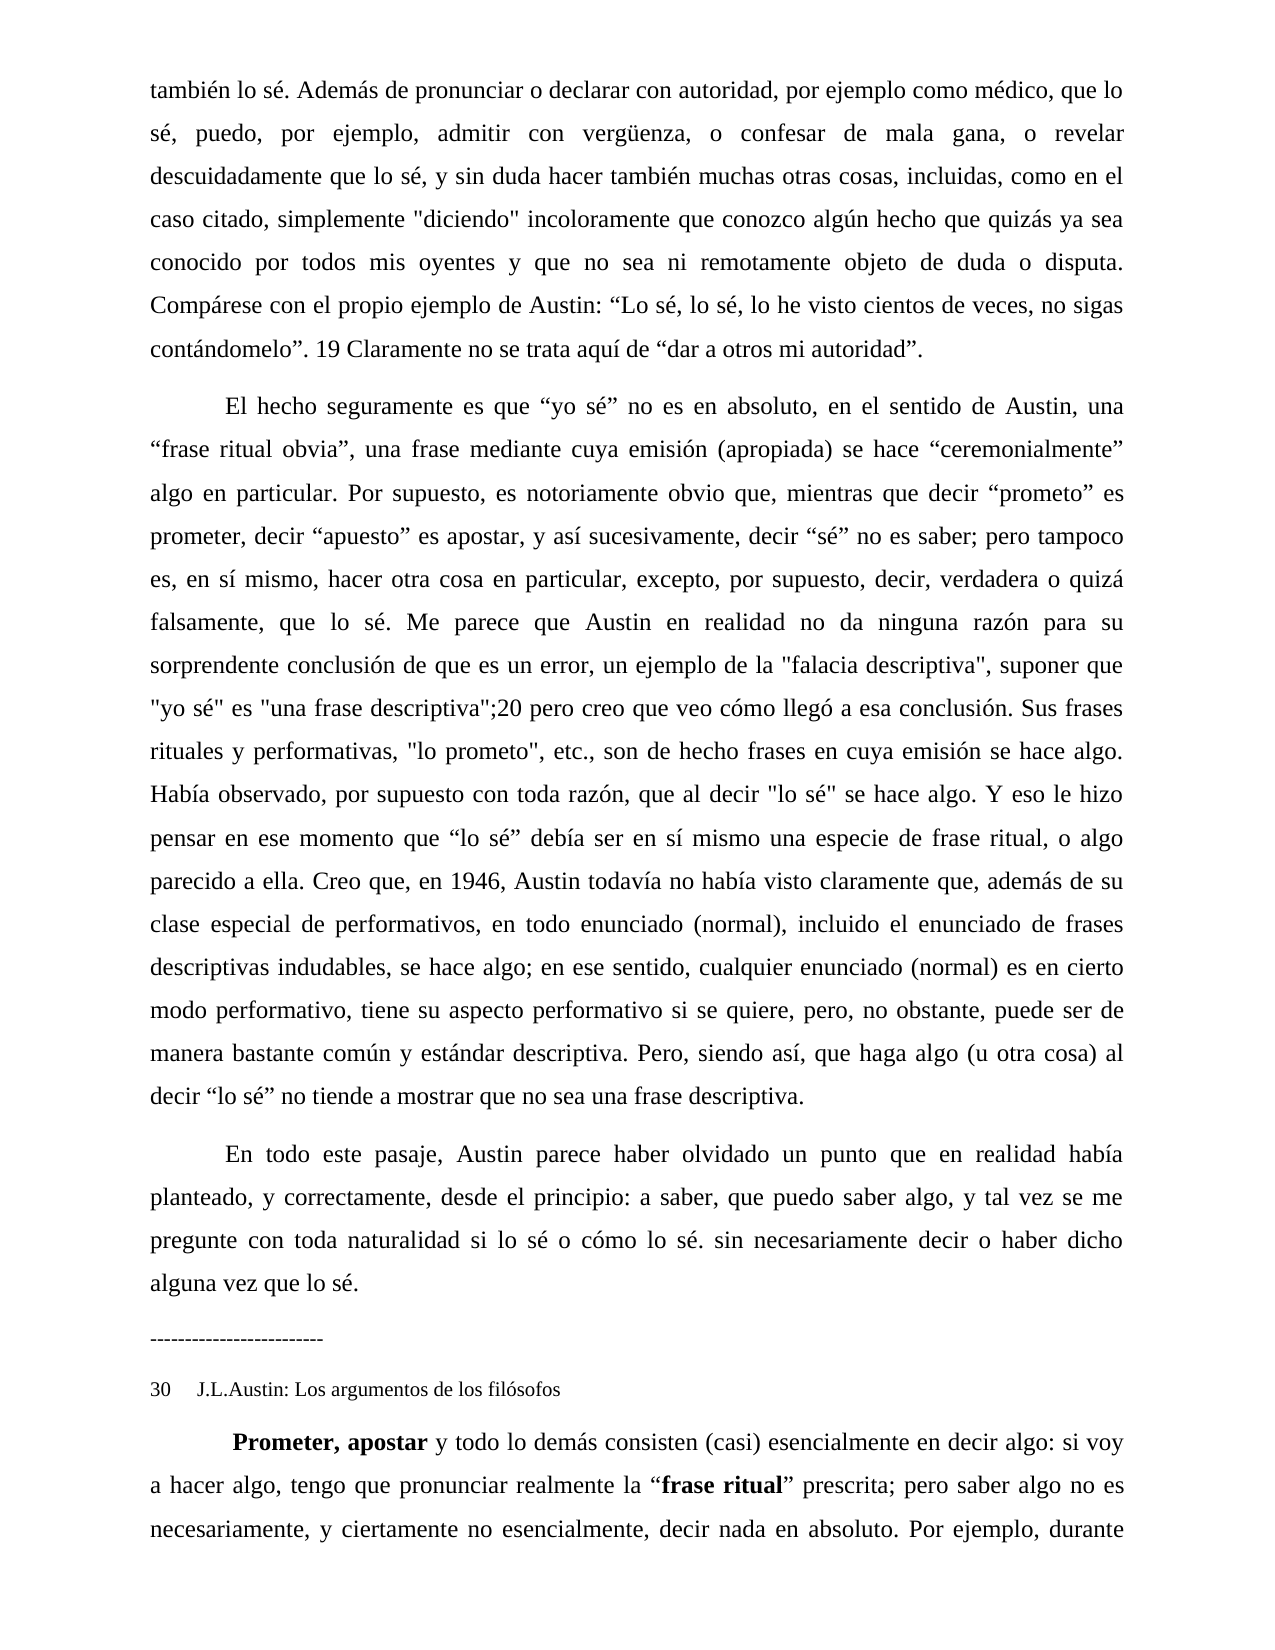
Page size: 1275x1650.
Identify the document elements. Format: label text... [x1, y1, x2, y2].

text ------------------------- [150, 1326, 1125, 1350]
text En todo este pasaje, Austin parece haber olvidado un punto que en realidad había planteado, y correctamente, desde el principio: a saber, que puedo saber algo, y tal vez se me pregunte con toda naturalidad si lo sé o cómo lo sé. sin necesariamente decir o haber dicho alguna vez que lo sé. [150, 1139, 1125, 1297]
text 30 J.L.Austin: Los argumentos de los filósofos [150, 1377, 1125, 1401]
text El hecho seguramente es que “yo sé” no es en absoluto, en el sentido de Austin, una “frase ritual obvia”, una frase mediante cuya emisión (apropiada) se hace “ceremonialmente” algo en particular. Por supuesto, es notoriamente obvio que, mientras que decir “prometo” es prometer, decir “apuesto” es apostar, y así sucesivamente, decir “sé” no es saber; pero tampoco es, en sí mismo, hacer otra cosa en particular, excepto, por supuesto, decir, verdadera o quizá falsamente, que lo sé. Me parece que Austin en realidad no da ninguna razón para su sorprendente conclusión de que es un error, un ejemplo de la "falacia descriptiva", suponer que "yo sé" es "una frase descriptiva";20 pero creo que veo cómo llegó a esa conclusión. Sus frases rituales y performativas, "lo prometo", etc., son de hecho frases en cuya emisión se hace algo. Había observado, por supuesto con toda razón, que al decir "lo sé" se hace algo. Y eso le hizo pensar en ese momento que “lo sé” debía ser en sí mismo una especie de frase ritual, o algo parecido a ella. Creo que, en 1946, Austin todavía no había visto claramente que, además de su clase especial de performativos, en todo enunciado (normal), incluido el enunciado de frases descriptivas indudables, se hace algo; en ese sentido, cualquier enunciado (normal) es en cierto modo performativo, tiene su aspecto performativo si se quiere, pero, no obstante, puede ser de manera bastante común y estándar descriptiva. Pero, siendo así, que haga algo (u otra cosa) al decir “lo sé” no tiende a mostrar que no sea una frase descriptiva. [150, 391, 1125, 1110]
text Prometer, apostar y todo lo demás consisten (casi) esencialmente en decir algo: si voy a hacer algo, tengo que pronunciar realmente la “frase ritual” prescrita; pero saber algo no es necesariamente, y ciertamente no esencialmente, decir nada en absoluto. Por ejemplo, durante [150, 1427, 1125, 1542]
text también lo sé. Además de pronunciar o declarar con autoridad, por ejemplo como médico, que lo sé, puedo, por ejemplo, admitir con vergüenza, o confesar de mala gana, o revelar descuidadamente que lo sé, y sin duda hacer también muchas otras cosas, incluidas, como en el caso citado, simplemente "diciendo" incoloramente que conozco algún hecho que quizás ya sea conocido por todos mis oyentes y que no sea ni remotamente objeto de duda o disputa. Compárese con el propio ejemplo de Austin: “Lo sé, lo sé, lo he visto cientos de veces, no sigas contándomelo”. 19 Claramente no se trata aquí de “dar a otros mi autoridad”. [150, 75, 1125, 362]
